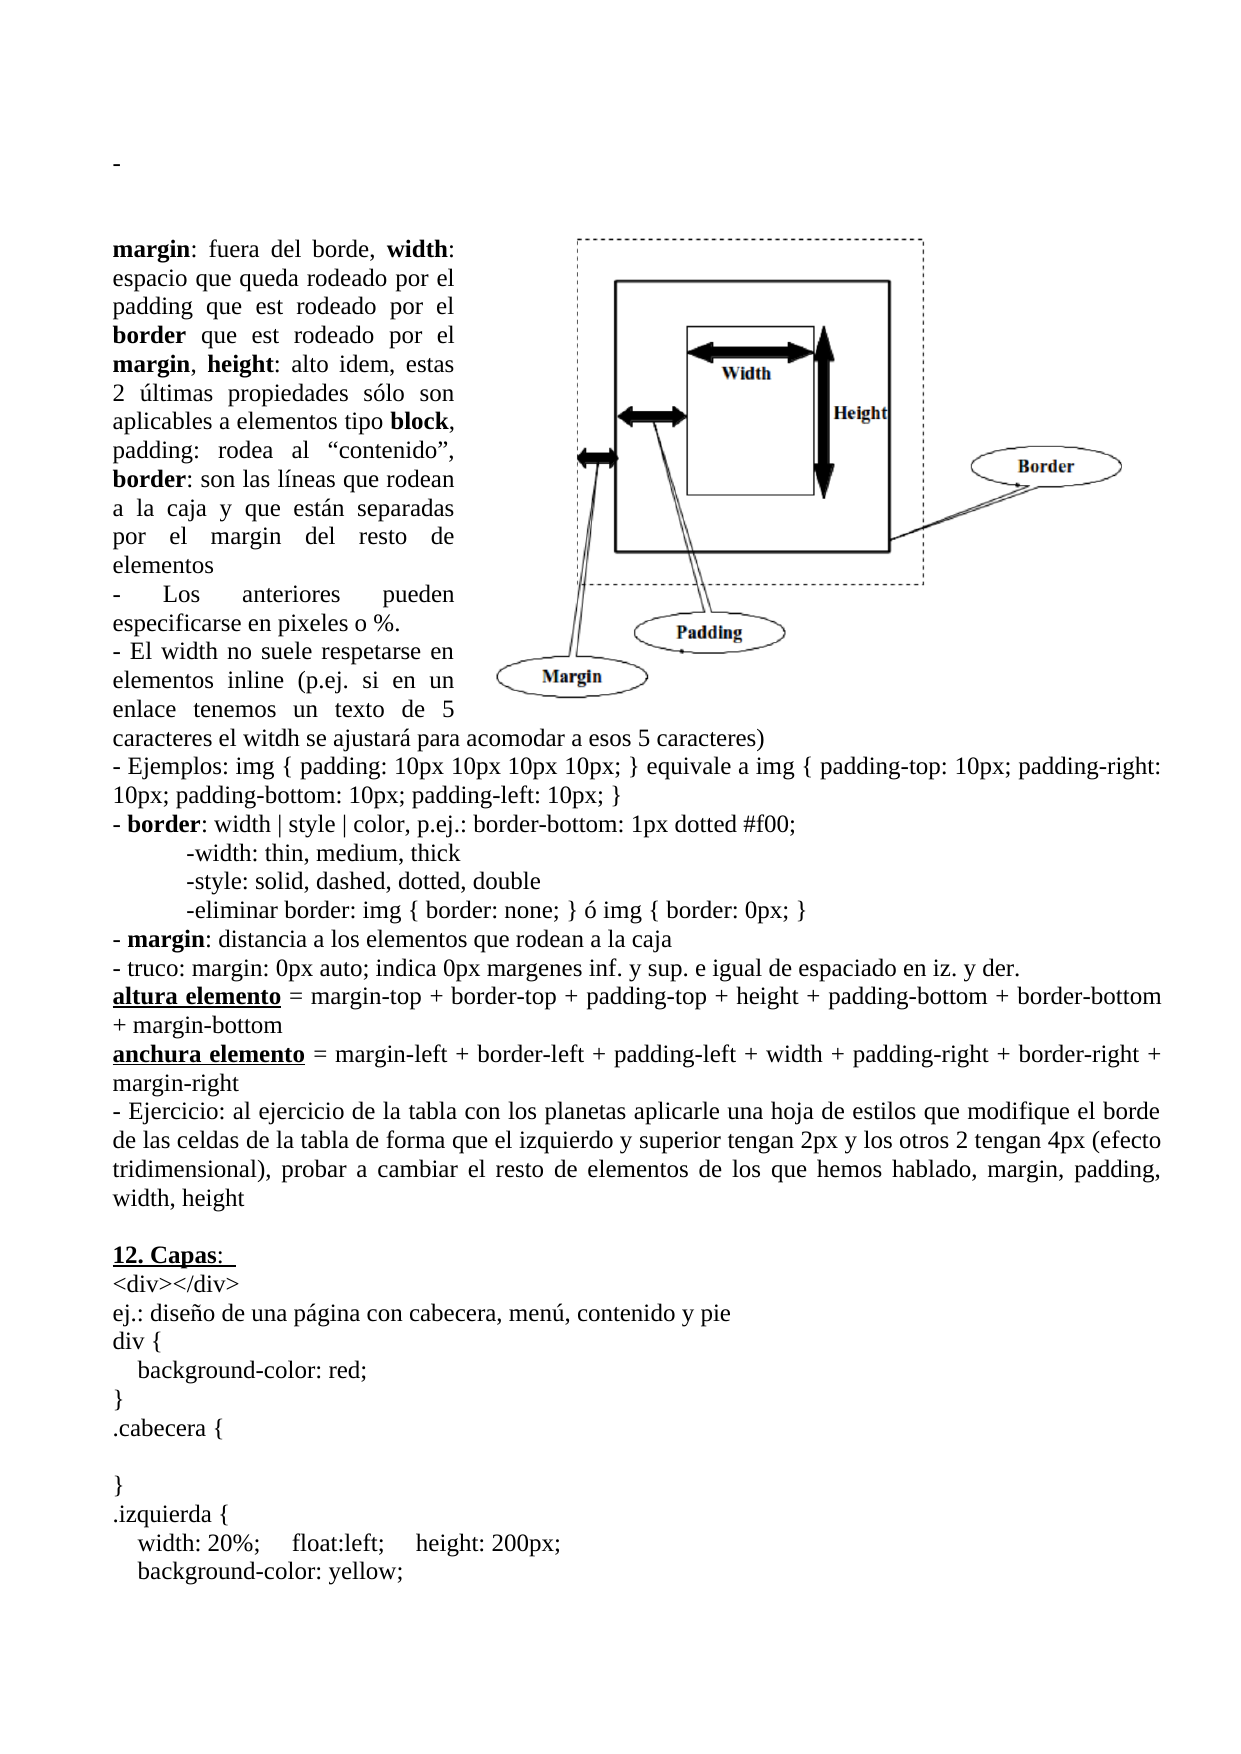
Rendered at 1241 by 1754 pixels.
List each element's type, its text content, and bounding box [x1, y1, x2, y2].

text -eliminar border: img { border: none; } ó img { border: 0px; } [112, 895, 1162, 924]
text 12. Capas: [112, 1240, 1162, 1269]
text - margin: distancia a los elementos que rodean a la caja [112, 924, 1162, 953]
text - Ejemplos: img { padding: 10px 10px 10px 10px; } equivale a img { padding-top: 10px; padding-right: 10px; padding-bottom: 10px; padding-left: 10px; } [112, 751, 1162, 809]
text [1134, 579, 1162, 636]
text - [112, 148, 1162, 176]
text - Los anteriores pueden especificarse en pixeles o %. [112, 579, 454, 636]
text anchura elemento = margin-left + border-left + padding-left + width + padding-right + border-right + margin-right [112, 1039, 1162, 1096]
text altura elemento = margin-top + border-top + padding-top + height + padding-bottom + border-bottom + margin-bottom [112, 981, 1162, 1039]
text - El width no suele respetarse en elementos inline (p.ej. si en un enlace tenemos un texto de 5 caracteres el witdh se ajustará para acomodar a esos 5 caracteres) [112, 636, 1162, 751]
text .izquierda { [112, 1499, 1162, 1528]
text ej.: diseño de una página con cabecera, menú, contenido y pie [112, 1298, 1162, 1326]
text } [112, 1470, 1162, 1499]
text background-color: red; [112, 1355, 1162, 1384]
text width: 20%; float:left; height: 200px; [112, 1528, 1162, 1556]
text -width: thin, medium, thick [112, 838, 1162, 866]
text } [112, 1384, 1162, 1413]
text - border: width | style | color, p.ej.: border-bottom: 1px dotted #f00; [112, 809, 1162, 838]
text - truco: margin: 0px auto; indica 0px margenes inf. y sup. e igual de espaciado en iz. y der. [112, 953, 1162, 981]
text div { [112, 1326, 1162, 1355]
text -style: solid, dashed, dotted, double [112, 866, 1162, 895]
text background-color: yellow; [112, 1556, 1162, 1585]
text .cabecera { [112, 1413, 1162, 1441]
picture [454, 176, 1134, 718]
text [1134, 234, 1162, 579]
text <div></div> [112, 1269, 1162, 1298]
text - Ejercicio: al ejercicio de la tabla con los planetas aplicarle una hoja de estilos que modifique el borde de las celdas de la tabla de forma que el izquierdo y superior tengan 2px y los otros 2 tengan 4px (efecto tridimensional), probar a cambiar el resto de elementos de los que hemos hablado, margin, padding, width, height [112, 1096, 1162, 1211]
text margin: fuera del borde, width: espacio que queda rodeado por el padding que est rodeado por el border que est rodeado por el margin, height: alto idem, estas 2 últimas propiedades sólo son aplicables a elementos tipo block, padding: rodea al “contenido”, border: son las líneas que rodean a la caja y que están separadas por el margin del resto de elementos [112, 234, 454, 579]
